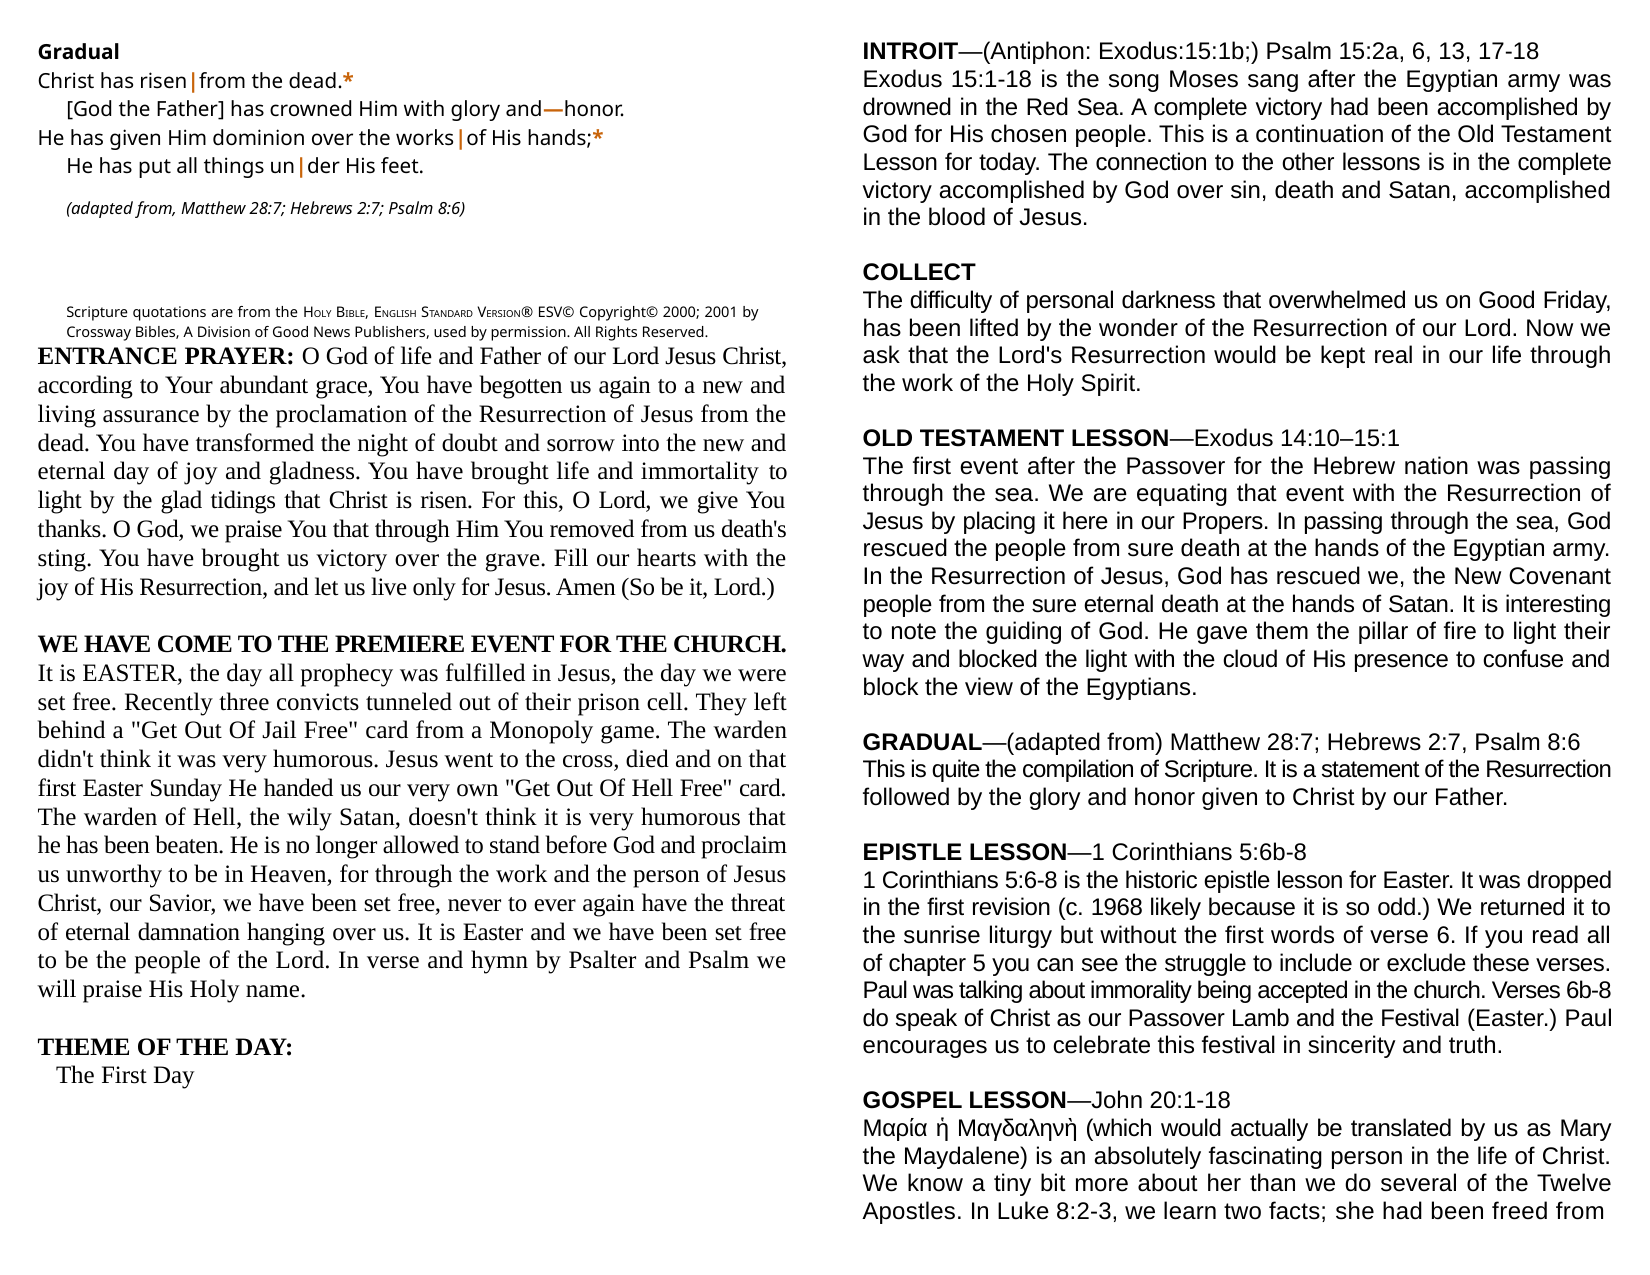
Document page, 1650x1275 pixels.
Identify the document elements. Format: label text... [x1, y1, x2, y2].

text 1 Corinthians 5:6-8 is the historic epistle lesson for Easter. It was dropped in the first revision (c. 1968 likely because it is so odd.) We returned it to the sunrise liturgy but without the first words of verse 6. If you read all of chapter 5 you can see the struggle to include or exclude these verses. Paul was talking about immorality being accepted in the church. Verses 6b-8 do speak of Christ as our Passover Lamb and the Festival (Easter.) Paul encourages us to celebrate this festival in sincerity and truth. [862, 866, 1612, 1059]
text GRADUAL—(adapted from) Matthew 28:7; Hebrews 2:7, Psalm 8:6 [862, 728, 1612, 755]
text ENTRANCE PRAYER: O God of life and Father of our Lord Jesus Christ, according to Your abundant grace, You have begotten us again to a new and living assurance by the proclamation of the Resurrection of Jesus from the dead. You have transformed the night of doubt and sorrow into the new and eternal day of joy and gladness. You have brought life and immortality to light by the glad tidings that Christ is risen. For this, O Lord, we give You thanks. O God, we praise You that through Him You removed from us death's sting. You have brought us victory over the grave. Fill our hearts with the joy of His Resurrection, and let us live only for Jesus. Amen (So be it, Lord.) [37, 342, 787, 600]
text Scripture quotations are from the Holy Bible, English Standard Version® ESV© Copyright© 2000; 2001 by Crossway Bibles, A Division of Good News Publishers, used by permission. All Rights Reserved. [66, 302, 759, 342]
text Exodus 15:1-18 is the song Moses sang after the Egyptian army was drowned in the Red Sea. A complete victory had been accomplished by God for His chosen people. This is a continuation of the Old Testament Lesson for today. The connection to the other lessons is in the complete victory accomplished by God over sin, death and Satan, accomplished in the blood of Jesus. [862, 65, 1612, 231]
text OLD TESTAMENT LESSON—Exodus 14:10–15:1 [862, 424, 1612, 452]
subtitle (adapted from, Matthew 28:7; Hebrews 2:7; Psalm 8:6) [66, 197, 787, 219]
text INTROIT—(Antiphon: Exodus:15:1b;) Psalm 15:2a, 6, 13, 17-18 [862, 37, 1612, 65]
text This is quite the compilation of Scripture. It is a statement of the Resurrection followed by the glory and honor given to Christ by our Father. [862, 755, 1612, 810]
text EPISTLE LESSON—1 Corinthians 5:6b-8 [862, 838, 1612, 866]
text Μαρία ἡ Μαγδαληνὴ (which would actually be translated by us as Mary the Maydalene) is an absolutely fascinating person in the life of Christ. We know a tiny bit more about her than we do several of the Twelve Apostles. In Luke 8:2-3, we learn two facts; she had been freed from [862, 1114, 1612, 1224]
text WE HAVE COME TO THE PREMIERE EVENT FOR THE CHURCH. It is EASTER, the day all prophecy was fulfilled in Jesus, the day we were set free. Recently three convicts tunneled out of their prison cell. They left behind a "Get Out Of Jail Free" card from a Monopoly game. The warden didn't think it was very humorous. Jesus went to the cross, died and on that first Easter Sunday He handed us our very own "Get Out Of Hell Free" card. The warden of Hell, the wily Satan, doesn't think it is very humorous that he has been beaten. He is no longer allowed to stand before God and proclaim us unworthy to be in Heaven, for through the work and the person of Jesus Christ, our Savior, we have been set free, never to ever again have the threat of eternal damnation hanging over us. It is Easter and we have been set free to be the people of the Lord. In verse and hymn by Psalter and Psalm we will praise His Holy name. [37, 629, 787, 1003]
text He has given Him dominion over the works|of His hands;* [37, 123, 787, 151]
text The First Day [37, 1060, 787, 1089]
text GOSPEL LESSON—John 20:1-18 [862, 1086, 1612, 1114]
text Christ has risen|from the dead.* [37, 66, 787, 94]
text He has put all things un|der His feet. [66, 151, 787, 180]
text COLLECT [862, 258, 1612, 286]
text THEME OF THE DAY: [37, 1032, 787, 1060]
text [God the Father] has crowned Him with glory and—honor. [66, 94, 787, 123]
text The first event after the Passover for the Hebrew nation was passing through the sea. We are equating that event with the Resurrection of Jesus by placing it here in our Propers. In passing through the sea, God rescued the people from sure death at the hands of the Egyptian army. In the Resurrection of Jesus, God has rescued we, the New Covenant people from the sure eternal death at the hands of Satan. It is interesting to note the guiding of God. He gave them the pillar of fire to light their way and blocked the light with the cloud of His presence to confuse and block the view of the Egyptians. [862, 452, 1612, 700]
text Gradual [37, 37, 787, 66]
text The difficulty of personal darkness that overwhelmed us on Good Friday, has been lifted by the wonder of the Resurrection of our Lord. Now we ask that the Lord's Resurrection would be kept real in our life through the work of the Holy Spirit. [862, 286, 1612, 396]
